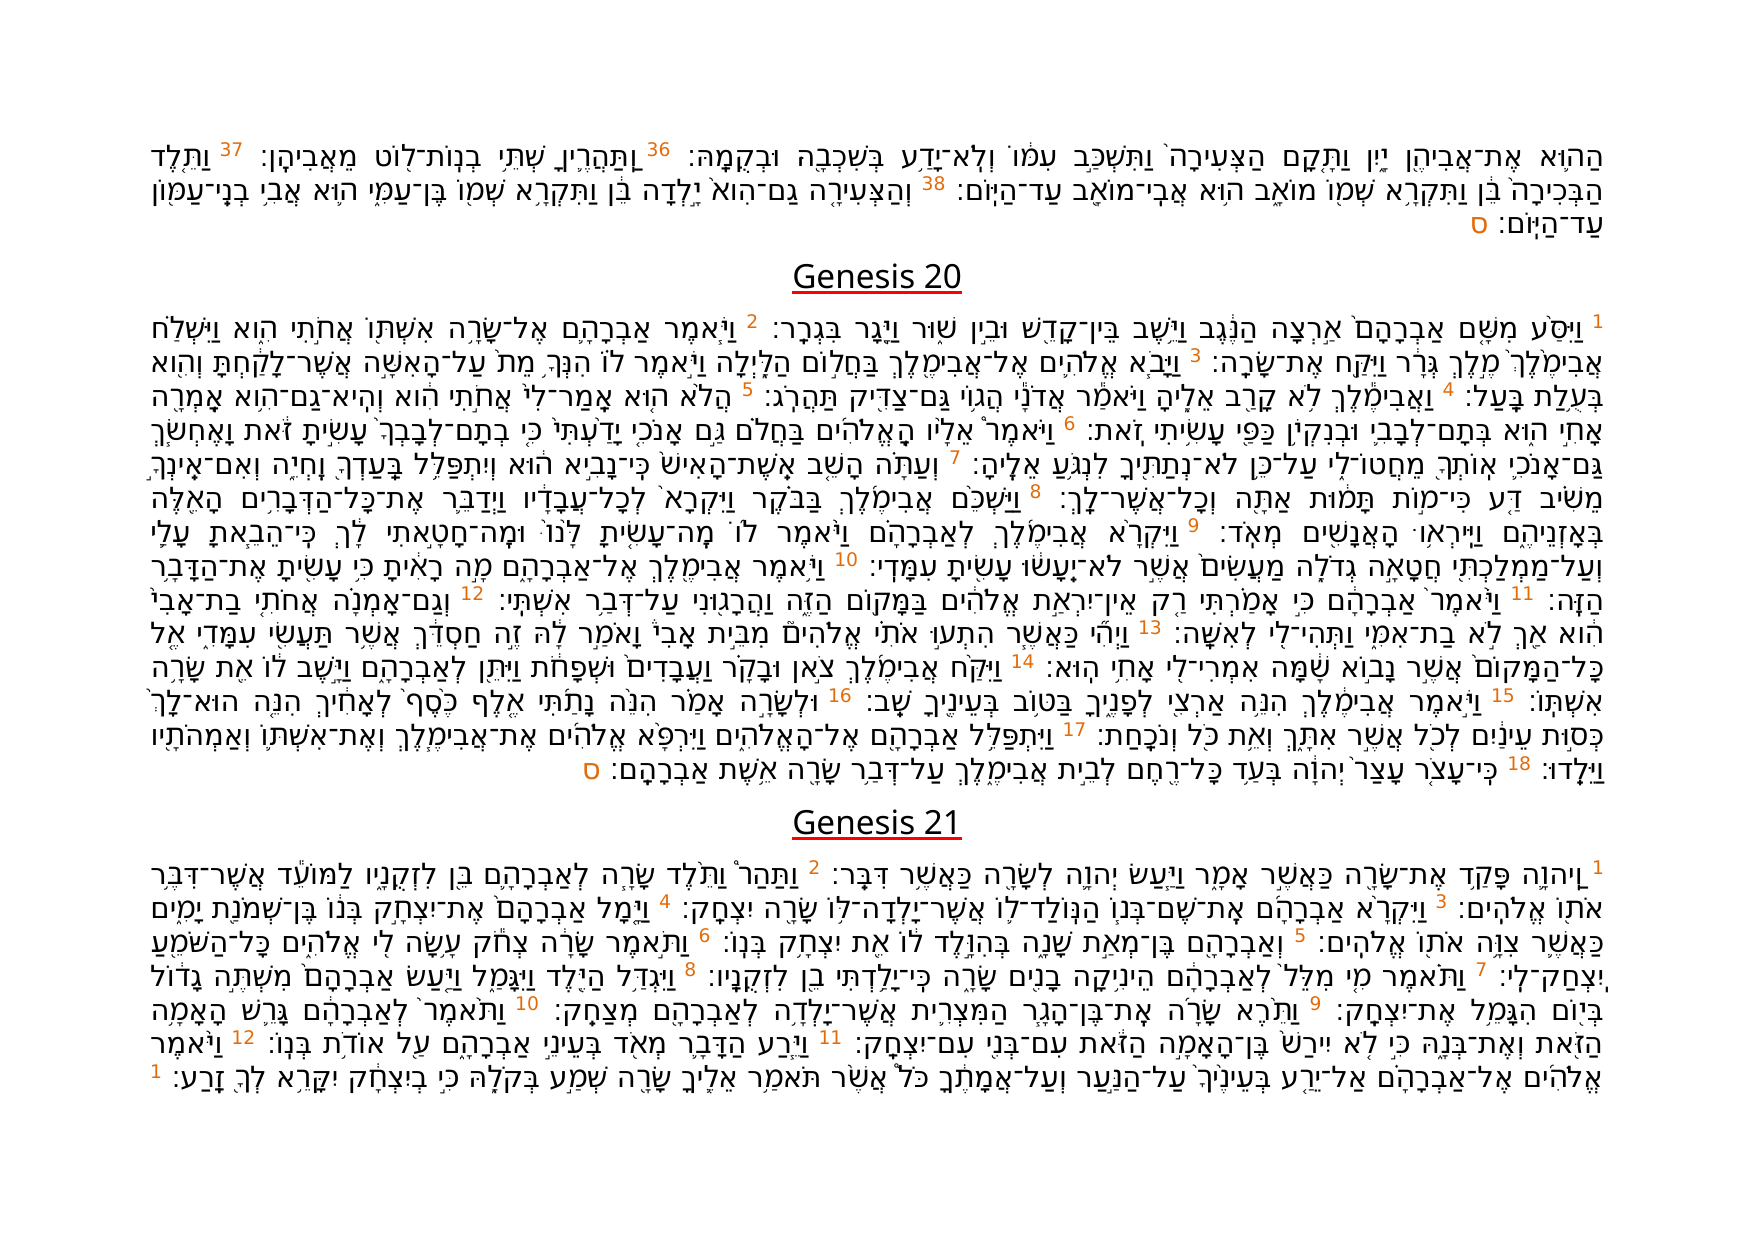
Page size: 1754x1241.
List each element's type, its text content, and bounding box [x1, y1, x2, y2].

text Genesis 21 [150, 799, 1604, 844]
text Genesis 20 [150, 253, 1604, 299]
text 1 וֽ͏ַיהוָ֛ה פָּקַ֥ד אֶת־שָׂרָ֖ה כַּאֲשֶׁ֣ר אָמָ֑ר וַיַּ֧עַשׂ יְהוָ֛ה לְשָׂרָ֖ה כַּאֲשֶׁ֥ר דִּבֵּֽר׃ 2 וַתַּהַר֩ וַתֵּ֨לֶד שָׂרָ֧ה לְאַבְרָהָ֛ם בֵּ֖ן לִזְקֻנָ֑יו לַמּוֹעֵ֕ד אֲשֶׁר־דִּבֶּ֥ר אֹת֖וֹ אֱלֹהִֽים׃ ‬‬‬3 וַיִּקְרָ֨א אַבְרָהָ֜ם אֶֽת־שֶׁם־בְּנ֧וֹ הַנּֽוֹלַד־ל֛וֹ אֲשֶׁר־יָלְדָה־לּ֥וֹ שָׂרָ֖ה יִצְחָֽק׃ ‬‬‬4 וַיָּ֤מָל אַבְרָהָם֙ אֶת־יִצְחָ֣ק בְּנ֔וֹ בֶּן־שְׁמֹנַ֖ת יָמִ֑ים כַּאֲשֶׁ֛ר צִוָּ֥ה אֹת֖וֹ אֱלֹהִֽים׃ ‬‬‬5 וְאַבְרָהָ֖ם בֶּן־מְאַ֣ת שָׁנָ֑ה בְּהִוָּ֣לֶד ל֔וֹ אֵ֖ת יִצְחָ֥ק בְּנֽוֹ׃ ‬‬‬6 וַתֹּ֣אמֶר שָׂרָ֔ה צְחֹ֕ק עָ֥שָׂה לִ֖י אֱלֹהִ֑ים כָּל־הַשֹּׁמֵ֖עַ יִֽצְחַק־לִֽי׃ ‬‬‬7 וַתֹּ֗אמֶר מִ֤י מִלֵּל֙ לְאַבְרָהָ֔ם הֵינִ֥יקָה בָנִ֖ים שָׂרָ֑ה כִּֽי־יָלַ֥דְתִּי בֵ֖ן לִזְקֻנָֽיו׃ ‬‬‬8 וַיִּגְדַּ֥ל הַיֶּ֖לֶד וַיִּגָּמַ֑ל וַיַּ֤עַשׂ אַבְרָהָם֙ מִשְׁתֶּ֣ה גָד֔וֹל בְּי֖וֹם הִגָּמֵ֥ל אֶת־יִצְחָֽק׃ ‬‬‬9 וַתֵּ֨רֶא שָׂרָ֜ה אֶֽת־בֶּן־הָגָ֧ר הַמִּצְרִ֛ית אֲשֶׁר־יָלְדָ֥ה לְאַבְרָהָ֖ם מְצַחֵֽק׃ ‬‬‬10 וַתֹּ֙אמֶר֙ לְאַבְרָהָ֔ם גָּרֵ֛שׁ הָאָמָ֥ה הַזֹּ֖את וְאֶת־בְּנָ֑הּ כִּ֣י לֹ֤א יִירַשׁ֙ בֶּן־הָאָמָ֣ה הַזֹּ֔את עִם־בְּנִ֖י עִם־יִצְחָֽק׃ ‬‬‬11 וַיֵּ֧רַע הַדָּבָ֛ר מְאֹ֖ד בְּעֵינֵ֣י אַבְרָהָ֑ם עַ֖ל אוֹדֹ֥ת בְּנֽוֹ׃ ‬‬‬12 וַיֹּ֨אמֶר אֱלֹהִ֜ים אֶל־אַבְרָהָ֗ם אַל־יֵרַ֤ע בְּעֵינֶ֙יךָ֙ עַל־הַנַּ֣עַר וְעַל־אֲמָתֶ֔ךָ כֹּל֩ אֲשֶׁ֨ר תֹּאמַ֥ר אֵלֶ֛יךָ שָׂרָ֖ה שְׁמַ֣ע בְּקֹלָ֑הּ כִּ֣י בְיִצְחָ֔ק יִקָּרֵ֥א לְךָ֖ זָֽרַע׃ ‬‬‬13 וְגַ֥ם אֶת־בֶּן־הָאָמָ֖ה לְג֣וֹי אֲשִׂימֶ֑נּוּ כִּ֥י זַרְעֲךָ֖ הֽוּא׃ ‬‬‬14 וַיַּשְׁכֵּ֣ם אַבְרָהָ֣ם ׀ בַּבֹּ֡קֶר וַיִּֽקַּֽח־לֶחֶם֩ וְחֵ֨מַת מַ֜יִם וַיִּתֵּ֣ן אֶל־הָ֠גָר שָׂ֧ם עַל־שִׁכְמָ֛הּ וְאֶת־הַיֶּ֖לֶד וַֽיְשַׁלְּחֶ֑הָ וַתֵּ֣לֶךְ וַתֵּ֔תַע בְּמִדְבַּ֖ר בְּאֵ֥ר שָֽׁבַע׃ ‬‬‬15 וַיִּכְל֥וּ הַמַּ֖יִם מִן־הַחֵ֑מֶת וַתַּשְׁלֵ֣ךְ אֶת־הַיֶּ֔לֶד תַּ֖חַת אַחַ֥ד הַשִּׂיחִֽם׃ ‬‬‬16 וַתֵּלֶךְ֩ וַתֵּ֨שֶׁב לָ֜הּ מִנֶּ֗גֶד הַרְחֵק֙ כִּמְטַחֲוֵ֣י קֶ֔שֶׁת כִּ֣י אֽ͏ָמְרָ֔ה אַל־אֶרְאֶ֖ה בְּמ֣וֹת הַיָּ֑לֶד וַתֵּ֣שֶׁב מִנֶּ֔גֶד וַתִּשָּׂ֥א אֶת־קֹלָ֖הּ וַתֵּֽבְךְּ׃ ‬‬‬17 וַיִּשְׁמַ֣ע אֱלֹהִים֮ אֶת־ק֣וֹל הַנַּעַר֒ וַיִּקְרָא֩ מַלְאַ֨ךְ אֱלֹהִ֤ים ׀ אֶל־הָגָר֙ מִן־הַשָּׁמַ֔יִם וַיֹּ֥אמֶר לָ֖הּ מַה־לָּ֣ךְ הָגָ֑ר אַל־תִּ֣ירְאִ֔י כִּֽי־שָׁמַ֧ע אֱלֹהִ֛ים אֶל־ק֥וֹל הַנַּ֖עַר בַּאֲשֶׁ֥ר הוּא־שָֽׁם׃ ‬‬‬18 ק֚וּמִי שְׂאִ֣י אֶת־הַנַּ֔עַר וְהַחֲזִ֥יקִי אֶת־יָדֵ֖ךְ בּ֑וֹ כִּֽי־לְג֥וֹי גָּד֖וֹל אֲשִׂימֶֽנּוּ׃ ‬‬‬19 וַיִּפְקַ֤ח אֱלֹהִים֙ אֶת־עֵינֶ֔יהָ וַתֵּ֖רֶא בְּאֵ֣ר מָ֑יִם וַתֵּ֜לֶךְ וַתְּמַלֵּ֤א אֶת־הַחֵ֙מֶת֙ מַ֔יִם וַתַּ֖שְׁקְ אֶת־הַנָּֽעַר׃ ‬‬‬20 וַיְהִ֧י אֱלֹהִ֛ים אֶת־הַנַּ֖עַר וַיִּגְדָּ֑ל וַיֵּ֙שֶׁב֙ בַּמִּדְבָּ֔ר וַיְהִ֖י רֹבֶ֥ה קַשָּֽׁת׃ ‬‬‬21 וַיֵּ֖שֶׁב בְּמִדְבַּ֣ר פָּארָ֑ן וַתִּֽקַּֽח־ל֥וֹ אִמּ֛וֹ אִשָּׁ֖ה מֵאֶ֥רֶץ מִצְרָֽיִם׃ פ ‬‬‬‬‬‬‬‬‬‬‬‬‬‬‬‬‬‬‬‬‬‬‬ [150, 857, 1604, 1095]
text 1 וַיִּסַּ֨ע מִשָּׁ֤ם אַבְרָהָם֙ אַ֣רְצָה הַנֶּ֔גֶב וַיֵּ֥שֶׁב בֵּין־קָדֵ֖שׁ וּבֵ֣ין שׁ֑וּר וַיָּ֖גָר בִּגְרָֽר׃ 2 וַיֹּ֧אמֶר אַבְרָהָ֛ם אֶל־שָׂרָ֥ה אִשְׁתּ֖וֹ אֲחֹ֣תִי הִ֑וא וַיִּשְׁלַ֗ח אֲבִימֶ֙לֶךְ֙ מֶ֣לֶךְ גְּרָ֔ר וַיִּקַּ֖ח אֶת־שָׂרָֽה׃ ‬‬‬3 וַיָּבֹ֧א אֱלֹהִ֛ים אֶל־אֲבִימֶ֖לֶךְ בַּחֲל֣וֹם הַלָּ֑יְלָה וַיֹּ֣אמֶר ל֗וֹ הִנְּךָ֥ מֵת֙ עַל־הָאִשָּׁ֣ה אֲשֶׁר־לָקַ֔חְתָּ וְהִ֖וא בְּעֻ֥לַת בָּֽעַל׃ ‬‬‬4 וַאֲבִימֶ֕לֶךְ לֹ֥א קָרַ֖ב אֵלֶ֑יהָ וַיֹּאמַ֕ר אֲדֹנָ֕י הֲג֥וֹי גַּם־צַדִּ֖יק תַּהֲרֹֽג׃ ‬‬‬5 הֲלֹ֨א ה֤וּא אָֽמַר־לִי֙ אֲחֹ֣תִי הִ֔וא וְהִֽיא־גַם־הִ֥וא אֽ͏ָמְרָ֖ה אָחִ֣י ה֑וּא בְּתָם־לְבָבִ֛י וּבְנִקְיֹ֥ן כַּפַּ֖י עָשִׂ֥יתִי זֹֽאת׃ ‬‬‬6 וַיֹּאמֶר֩ אֵלָ֨יו הֽ͏ָאֱלֹהִ֜ים בַּחֲלֹ֗ם גַּ֣ם אָנֹכִ֤י יָדַ֙עְתִּי֙ כִּ֤י בְתָם־לְבָבְךָ֙ עָשִׂ֣יתָ זֹּ֔את וָאֶחְשֹׂ֧ךְ גַּם־אָנֹכִ֛י אֽוֹתְךָ֖ מֵחֲטוֹ־לִ֑י עַל־כֵּ֥ן לֹא־נְתַתִּ֖יךָ לִנְגֹּ֥עַ אֵלֶֽיהָ׃ ‬‬‬7 וְעַתָּ֗ה הָשֵׁ֤ב אֵֽשֶׁת־הָאִישׁ֙ כִּֽי־נָבִ֣יא ה֔וּא וְיִתְפַּלֵּ֥ל בּֽ͏ַעַדְךָ֖ וֶֽחְיֵ֑ה וְאִם־אֵֽינְךָ֣ מֵשִׁ֗יב דַּ֚ע כִּי־מ֣וֹת תָּמ֔וּת אַתָּ֖ה וְכָל־אֲשֶׁר־לָֽךְ׃ ‬‬‬8 וַיַּשְׁכֵּ֨ם אֲבִימֶ֜לֶךְ בַּבֹּ֗קֶר וַיִּקְרָא֙ לְכָל־עֲבָדָ֔יו וַיְדַבֵּ֛ר אֶת־כָּל־הַדְּבָרִ֥ים הָאֵ֖לֶּה בְּאָזְנֵיהֶ֑ם וַיִּֽירְא֥וּ הָאֲנָשִׁ֖ים מְאֹֽד׃ ‬‬‬9 וַיִּקְרָ֨א אֲבִימֶ֜לֶךְ לְאַבְרָהָ֗ם וַיֹּ֨אמֶר ל֜וֹ מֶֽה־עָשִׂ֤יתָ לָּ֙נוּ֙ וּמֶֽה־חָטָ֣אתִי לָ֔ךְ כִּֽי־הֵבֵ֧אתָ עָלַ֛י וְעַל־מַמְלַכְתִּ֖י חֲטָאָ֣ה גְדֹלָ֑ה מַעֲשִׂים֙ אֲשֶׁ֣ר לֹא־יֵֽעָשׂ֔וּ עָשִׂ֖יתָ עִמָּדִֽי׃ ‬‬‬10 וַיֹּ֥אמֶר אֲבִימֶ֖לֶךְ אֶל־אַבְרָהָ֑ם מָ֣ה רָאִ֔יתָ כִּ֥י עָשִׂ֖יתָ אֶת־הַדָּבָ֥ר הַזֶּֽה׃ ‬‬‬11 וַיֹּ֙אמֶר֙ אַבְרָהָ֔ם כִּ֣י אָמַ֗רְתִּי רַ֚ק אֵין־יִרְאַ֣ת אֱלֹהִ֔ים בַּמָּק֖וֹם הַזֶּ֑ה וַהֲרָג֖וּנִי עַל־דְּבַ֥ר אִשְׁתִּֽי׃ ‬‬‬12 וְגַם־אָמְנָ֗ה אֲחֹתִ֤י בַת־אָבִי֙ הִ֔וא אַ֖ךְ לֹ֣א בַת־אִמִּ֑י וַתְּהִי־לִ֖י לְאִשָּֽׁה׃ ‬‬‬13 וַיְהִ֞י כַּאֲשֶׁ֧ר הִתְע֣וּ אֹתִ֗י אֱלֹהִים֮ מִבֵּ֣ית אָבִי֒ וָאֹמַ֣ר לָ֔הּ זֶ֣ה חַסְדֵּ֔ךְ אֲשֶׁ֥ר תַּעֲשִׂ֖י עִמָּדִ֑י אֶ֤ל כָּל־הַמָּקוֹם֙ אֲשֶׁ֣ר נָב֣וֹא שָׁ֔מָּה אִמְרִי־לִ֖י אָחִ֥י הֽוּא׃ ‬‬‬14 וַיִּקַּ֨ח אֲבִימֶ֜לֶךְ צֹ֣אן וּבָקָ֗ר וַעֲבָדִים֙ וּשְׁפָחֹ֔ת וַיִּתֵּ֖ן לְאַבְרָהָ֑ם וַיָּ֣שֶׁב ל֔וֹ אֵ֖ת שָׂרָ֥ה אִשְׁתּֽוֹ׃ ‬‬‬15 וַיֹּ֣אמֶר אֲבִימֶ֔לֶךְ הִנֵּ֥ה אַרְצִ֖י לְפָנֶ֑יךָ בַּטּ֥וֹב בְּעֵינֶ֖יךָ שֵֽׁב׃ ‬‬‬16 וּלְשָׂרָ֣ה אָמַ֗ר הִנֵּ֨ה נָתַ֜תִּי אֶ֤לֶף כֶּ֙סֶף֙ לְאָחִ֔יךְ הִנֵּ֤ה הוּא־לָךְ֙ כְּס֣וּת עֵינַ֔יִם לְכֹ֖ל אֲשֶׁ֣ר אִתָּ֑ךְ וְאֵ֥ת כֹּ֖ל וְנֹכָֽחַת׃ ‬‬‬17 וַיִּתְפַּלֵּ֥ל אַבְרָהָ֖ם אֶל־הָאֱלֹהִ֑ים וַיִּרְפָּ֨א אֱלֹהִ֜ים אֶת־אֲבִימֶ֧לֶךְ וְאֶת־אִשְׁתּ֛וֹ וְאַמְהֹתָ֖יו וַיֵּלֵֽדוּ׃ ‬‬‬18 כִּֽי־עָצֹ֤ר עָצַר֙ יְהוָ֔ה בְּעַ֥ד כָּל־רֶ֖חֶם לְבֵ֣ית אֲבִימֶ֑לֶךְ עַל־דְּבַ֥ר שָׂרָ֖ה אֵ֥שֶׁת אַבְרָהָֽם׃ ס ‬‬‬‬‬‬‬‬‬‬‬‬‬‬‬‬‬‬‬‬ [150, 311, 1604, 787]
text 1 וַ֠יָּבֹאוּ שְׁנֵ֨י הַמַּלְאָכִ֤ים סְדֹ֙מָה֙ בָּעֶ֔רֶב וְל֖וֹט יֹשֵׁ֣ב בְּשַֽׁעַר־סְדֹ֑ם וַיַּרְא־לוֹט֙ וַיָּ֣קָם לִקְרָאתָ֔ם וַיִּשְׁתַּ֥חוּ אַפַּ֖יִם אָֽרְצָה׃ 2 וַיֹּ֜אמֶר הִנֶּ֣ה נָּא־אֲדֹנַ֗י ס֣וּרוּ נָ֠א אֶל־בֵּ֨ית עַבְדְּכֶ֤ם וְלִ֙ינוּ֙ וְרַחֲצ֣וּ רַגְלֵיכֶ֔ם וְהִשְׁכַּמְתֶּ֖ם וַהֲלַכְתֶּ֣ם לְדַרְכְּכֶ֑ם וַיֹּאמְר֣וּ לֹּ֔א כִּ֥י בָרְח֖וֹב נָלִֽין׃ ‬‬‬3 וַיִּפְצַר־בָּ֣ם מְאֹ֔ד וַיָּסֻ֣רוּ אֵלָ֔יו וַיָּבֹ֖אוּ אֶל־בֵּית֑וֹ וַיַּ֤עַשׂ לָהֶם֙ מִשְׁתֶּ֔ה וּמַצּ֥וֹת אָפָ֖ה וַיֹּאכֵֽלוּ׃ ‬‬‬4 טֶרֶם֮ יִשְׁכָּבוּ֒ וְאַנְשֵׁ֨י הָעִ֜יר אַנְשֵׁ֤י סְדֹם֙ נָסַ֣בּוּ עַל־הַבַּ֔יִת מִנַּ֖עַר וְעַד־זָקֵ֑ן כָּל־הָעָ֖ם מִקָּצֶֽה׃ ‬‬‬5 וַיִּקְרְא֤וּ אֶל־לוֹט֙ וַיֹּ֣אמְרוּ ל֔וֹ אַיֵּ֧ה הָאֲנָשִׁ֛ים אֲשֶׁר־בָּ֥אוּ אֵלֶ֖יךָ הַלָּ֑יְלָה הוֹצִיאֵ֣ם אֵלֵ֔ינוּ וְנֵדְעָ֖ה אֹתָֽם׃ ‬‬‬6 וַיֵּצֵ֧א אֲלֵהֶ֛ם ל֖וֹט הַפֶּ֑תְחָה וְהַדֶּ֖לֶת סָגַ֥ר אַחֲרָֽיו׃ ‬‬‬7 וַיֹּאמַ֑ר אַל־נָ֥א אַחַ֖י תָּרֵֽעוּ׃ ‬‬‬8 הִנֵּה־נָ֨א לִ֜י שְׁתֵּ֣י בָנ֗וֹת אֲשֶׁ֤ר לֹֽא־יָדְעוּ֙ אִ֔ישׁ אוֹצִֽיאָה־נָּ֤א אֶתְהֶן֙ אֲלֵיכֶ֔ם וַעֲשׂ֣וּ לָהֶ֔ן כַּטּ֖וֹב בְּעֵינֵיכֶ֑ם רַ֠ק לָֽאֲנָשִׁ֤ים הָאֵל֙ אַל־תַּעֲשׂ֣וּ דָבָ֔ר כִּֽי־עַל־כֵּ֥ן בָּ֖אוּ בְּצֵ֥ל קֹרָתִֽי׃ ‬‬‬9 וַיֹּאמְר֣וּ ׀ גֶּשׁ־הָ֗לְאָה וַיֹּֽאמְרוּ֙ הָאֶחָ֤ד בָּֽא־לָגוּר֙ וַיִּשְׁפֹּ֣ט שָׁפ֔וֹט עַתָּ֕ה נָרַ֥ע לְךָ֖ מֵהֶ֑ם וַיִּפְצְר֨וּ בָאִ֤ישׁ בְּלוֹט֙ מְאֹ֔ד וַֽיִּגְּשׁ֖וּ לִשְׁבֹּ֥ר הַדָּֽלֶת׃ ‬‬‬10 וַיִּשְׁלְח֤וּ הֽ͏ָאֲנָשִׁים֙ אֶת־יָדָ֔ם וַיָּבִ֧יאוּ אֶת־ל֛וֹט אֲלֵיהֶ֖ם הַבָּ֑יְתָה וְאֶת־הַדֶּ֖לֶת סָגָֽרוּ׃ ‬‬‬11 וְֽאֶת־הָאֲנָשִׁ֞ים אֲשֶׁר־פֶּ֣תַח הַבַּ֗יִת הִכּוּ֙ בַּסַּנְוֵרִ֔ים מִקָּטֹ֖ן וְעַד־גָּד֑וֹל וַיִּלְא֖וּ לִמְצֹ֥א הַפָּֽתַח׃ ‬‬‬12 וַיֹּאמְר֨וּ הָאֲנָשִׁ֜ים אֶל־ל֗וֹט עֹ֚ד מִֽי־לְךָ֣ פֹ֔ה חָתָן֙ וּבָנֶ֣יךָ וּבְנֹתֶ֔יךָ וְכֹ֥ל אֲשֶׁר־לְךָ֖ בָּעִ֑יר הוֹצֵ֖א מִן־הַמָּקֽוֹם׃ ‬‬‬13 כִּֽי־מַשְׁחִתִ֣ים אֲנַ֔חְנוּ אֶת־הַמָּק֖וֹם הַזֶּ֑ה כִּֽי־גֽ͏ָדְלָ֤ה צַעֲקָתָם֙ אֶת־פְּנֵ֣י יְהוָ֔ה וַיְשַׁלְּחֵ֥נוּ יְהוָ֖ה לְשַׁחֲתָֽהּ׃ ‬‬‬14 וַיֵּצֵ֨א ל֜וֹט וַיְדַבֵּ֣ר ׀ אֶל־חֲתָנָ֣יו ׀ לֹקְחֵ֣י בְנֹתָ֗יו וַיֹּ֙אמֶר֙ ק֤וּמוּ צְּאוּ֙ מִן־הַמָּק֣וֹם הַזֶּ֔ה כִּֽי־מַשְׁחִ֥ית יְהוָ֖ה אֶת־הָעִ֑יר וַיְהִ֥י כִמְצַחֵ֖ק בְּעֵינֵ֥י חֲתָנָֽיו׃ ‬‬‬15 וּכְמוֹ֙ הַשַּׁ֣חַר עָלָ֔ה וַיָּאִ֥יצוּ הַמַּלְאָכִ֖ים בְּל֣וֹט לֵאמֹ֑ר קוּם֩ קַ֨ח אֶֽת־אִשְׁתְּךָ֜ וְאֶת־שְׁתֵּ֤י בְנֹתֶ֙יךָ֙ הַנִּמְצָאֹ֔ת פֶּן־תִּסָּפֶ֖ה בַּעֲוֺ֥ן הָעִֽיר׃ ‬‬‬16 וֽ͏ַיִּתְמַהְמָ֓הּ ׀ וַיַּחֲזִ֨קוּ הָאֲנָשִׁ֜ים בְּיָד֣וֹ וּבְיַד־אִשְׁתּ֗וֹ וּבְיַד֙ שְׁתֵּ֣י בְנֹתָ֔יו בְּחֶמְלַ֥ת יְהוָ֖ה עָלָ֑יו וַיֹּצִאֻ֥הוּ וַיַּנִּחֻ֖הוּ מִח֥וּץ לָעִֽיר׃ ‬‬‬17 וַיְהִי֩ כְהוֹצִיאָ֨ם אֹתָ֜ם הַח֗וּצָה וַיֹּ֙אמֶר֙ הִמָּלֵ֣ט עַל־נַפְשֶׁ֔ךָ אַל־תַּבִּ֣יט אַחֲרֶ֔יךָ וְאַֽל־תַּעֲמֹ֖ד בְּכָל־הַכִּכָּ֑ר הָהָ֥רָה הִמָּלֵ֖ט פֶּן־תִּסָּפֶֽה׃ ‬‬‬18 וַיֹּ֥אמֶר ל֖וֹט אֲלֵהֶ֑ם אַל־נָ֖א אֲדֹנָֽי׃ ‬‬‬19 הִנֵּה־נָ֠א מָצָ֨א עַבְדְּךָ֣ חֵן֮ בְּעֵינֶיךָ֒ וַתַּגְדֵּ֣ל חַסְדְּךָ֗ אֲשֶׁ֤ר עָשִׂ֙יתָ֙ עִמָּדִ֔י לְהַחֲי֖וֹת אֶת־נַפְשִׁ֑י וְאָנֹכִ֗י לֹ֤א אוּכַל֙ לְהִמָּלֵ֣ט הָהָ֔רָה פֶּן־תִּדְבָּקַ֥נִי הָרָעָ֖ה וָמַֽתִּי׃ ‬‬‬20 הִנֵּה־נָ֠א הָעִ֨יר הַזֹּ֧את קְרֹבָ֛ה לָנ֥וּס שָׁ֖מָּה וְהִ֣יא מִצְעָ֑ר אִמָּלְטָ֨ה נָּ֜א שָׁ֗מָּה הֲלֹ֥א מִצְעָ֛ר הִ֖וא וּתְחִ֥י נַפְשִֽׁי׃ ‬‬‬21 וַיֹּ֣אמֶר אֵלָ֔יו הִנֵּה֙ נָשָׂ֣אתִי פָנֶ֔יךָ גַּ֖ם לַדָּבָ֣ר הַזֶּ֑ה לְבִלְתִּ֛י הָפְכִּ֥י אֶת־הָעִ֖יר אֲשֶׁ֥ר דִּבַּֽרְתָּ׃ ‬‬‬22 מַהֵר֙ הִמָּלֵ֣ט שָׁ֔מָּה כִּ֣י לֹ֤א אוּכַל֙ לַעֲשׂ֣וֹת דָּבָ֔ר עַד־בֹּאֲךָ֖ שָׁ֑מָּה עַל־כֵּ֛ן קָרָ֥א שֵׁם־הָעִ֖יר צֽוֹעַר׃ ‬‬‬23 הַשֶּׁ֖מֶשׁ יָצָ֣א עַל־הָאָ֑רֶץ וְל֖וֹט בָּ֥א צֹֽעֲרָה׃ ‬‬‬24 וֽ͏ַיהוָ֗ה הִמְטִ֧יר עַל־סְדֹ֛ם וְעַל־עֲמֹרָ֖ה גָּפְרִ֣ית וָאֵ֑שׁ מֵאֵ֥ת יְהוָ֖ה מִן־הַשָּׁמָֽיִם׃ ‬‬‬25 וֽ͏ַיַּהֲפֹךְ֙ אֶת־הֶעָרִ֣ים הָאֵ֔ל וְאֵ֖ת כָּל־הַכִּכָּ֑ר וְאֵת֙ כָּל־יֹשְׁבֵ֣י הֶעָרִ֔ים וְצֶ֖מַח הָאֲדָמָֽה׃ ‬‬‬26 וַתַּבֵּ֥ט אִשְׁתּ֖וֹ מֵאַחֲרָ֑יו וַתְּהִ֖י נְצִ֥יב מֶֽלַח׃ ‬‬‬27 וַיַּשְׁכֵּ֥ם אַבְרָהָ֖ם בַּבֹּ֑קֶר אֶל־הַ֨מָּק֔וֹם אֲשֶׁר־עָ֥מַד שָׁ֖ם אֶת־פְּנֵ֥י יְהוָֽה׃ ‬‬‬28 וַיַּשְׁקֵ֗ף עַל־פְּנֵ֤י סְדֹם֙ וַעֲמֹרָ֔ה וְעַֽל־כָּל־פְּנֵ֖י אֶ֣רֶץ הַכִּכָּ֑ר וַיַּ֗רְא וְהִנֵּ֤ה עָלָה֙ קִיטֹ֣ר הָאָ֔רֶץ כְּקִיטֹ֖ר הַכִּבְשָֽׁן׃ ‬‬‬29 וַיְהִ֗י בְּשַׁחֵ֤ת אֱלֹהִים֙ אֶת־עָרֵ֣י הַכִּכָּ֔ר וַיִּזְכֹּ֥ר אֱלֹהִ֖ים אֶת־אַבְרָהָ֑ם וַיְשַׁלַּ֤ח אֶת־לוֹט֙ מִתּ֣וֹךְ הַהֲפֵכָ֔ה בַּהֲפֹךְ֙ אֶת־הֶ֣עָרִ֔ים אֲשֶׁר־יָשַׁ֥ב בָּהֵ֖ן לֽוֹט׃ ‬‬‬30 וַיַּעַל֩ ל֨וֹט מִצּ֜וֹעַר וַיֵּ֣שֶׁב בָּהָ֗ר וּשְׁתֵּ֤י בְנֹתָיו֙ עִמּ֔וֹ כִּ֥י יָרֵ֖א לָשֶׁ֣בֶת בְּצ֑וֹעַר וַיֵּ֙שֶׁב֙ בַּמְּעָרָ֔ה ה֖וּא וּשְׁתֵּ֥י בְנֹתָֽיו׃ ‬‬‬31 וַתֹּ֧אמֶר הַבְּכִירָ֛ה אֶל־הַצְּעִירָ֖ה אָבִ֣ינוּ זָקֵ֑ן וְאִ֨ישׁ אֵ֤ין בָּאָ֙רֶץ֙ לָב֣וֹא עָלֵ֔ינוּ כְּדֶ֖רֶךְ כָּל־הָאָֽרֶץ׃ ‬‬‬32 לְכָ֨ה נַשְׁקֶ֧ה אֶת־אָבִ֛ינוּ יַ֖יִן וְנִשְׁכְּבָ֣ה עִמּ֑וֹ וּנְחַיֶּ֥ה מֵאָבִ֖ינוּ זָֽרַע׃ ‬‬‬33 וַתַּשְׁקֶ֧יןָ אֶת־אֲבִיהֶ֛ן יַ֖יִן בַּלַּ֣יְלָה ה֑וּא וַתָּבֹ֤א הַבְּכִירָה֙ וַתִּשְׁכַּ֣ב אֶת־אָבִ֔יהָ וְלֹֽא־יָדַ֥ע בְּשִׁכְבָ֖הּ וּבְקוּׄמָֽהּ׃ ‬‬‬34 וֽ͏ַיְהִי֙ מִֽמָּחֳרָ֔ת וַתֹּ֤אמֶר הַבְּכִירָה֙ אֶל־הַצְּעִירָ֔ה הֵן־שָׁכַ֥בְתִּי אֶ֖מֶשׁ אֶת־אָבִ֑י נַשְׁקֶ֨נּוּ יַ֜יִן גַּם־הַלַּ֗יְלָה וּבֹ֙אִי֙ שִׁכְבִ֣י עִמּ֔וֹ וּנְחַיֶּ֥ה מֵאָבִ֖ינוּ זָֽרַע׃ ‬‬‬35 וַתַּשְׁקֶ֜יןָ גַּ֣ם בַּלַּ֧יְלָה הַה֛וּא אֶת־אֲבִיהֶ֖ן יָ֑יִן וַתָּ֤קָם הַצְּעִירָה֙ וַתִּשְׁכַּ֣ב עִמּ֔וֹ וְלֹֽא־יָדַ֥ע בְּשִׁכְבָ֖הּ וּבְקֻמָֽהּ׃ ‬‬‬36 וֽ͏ַתַּהֲרֶ֛יןָ שְׁתֵּ֥י בְנֽוֹת־ל֖וֹט מֵאֲבִיהֶֽן׃ ‬‬‬37 וַתֵּ֤לֶד הַבְּכִירָה֙ בֵּ֔ן וַתִּקְרָ֥א שְׁמ֖וֹ מוֹאָ֑ב ה֥וּא אֲבִֽי־מוֹאָ֖ב עַד־הַיּֽוֹם׃ ‬‬‬38 וְהַצְּעִירָ֤ה גַם־הִוא֙ יָ֣לְדָה בֵּ֔ן וַתִּקְרָ֥א שְׁמ֖וֹ בֶּן־עַמִּ֑י ה֛וּא אֲבִ֥י בְנֵֽי־עַמּ֖וֹן עַד־הַיּֽוֹם׃ ס ‬‬‬‬‬‬‬‬‬‬‬‬‬‬‬‬‬‬‬‬‬‬‬‬‬‬‬‬‬‬‬‬‬‬‬‬‬‬‬‬ [150, 139, 1604, 241]
